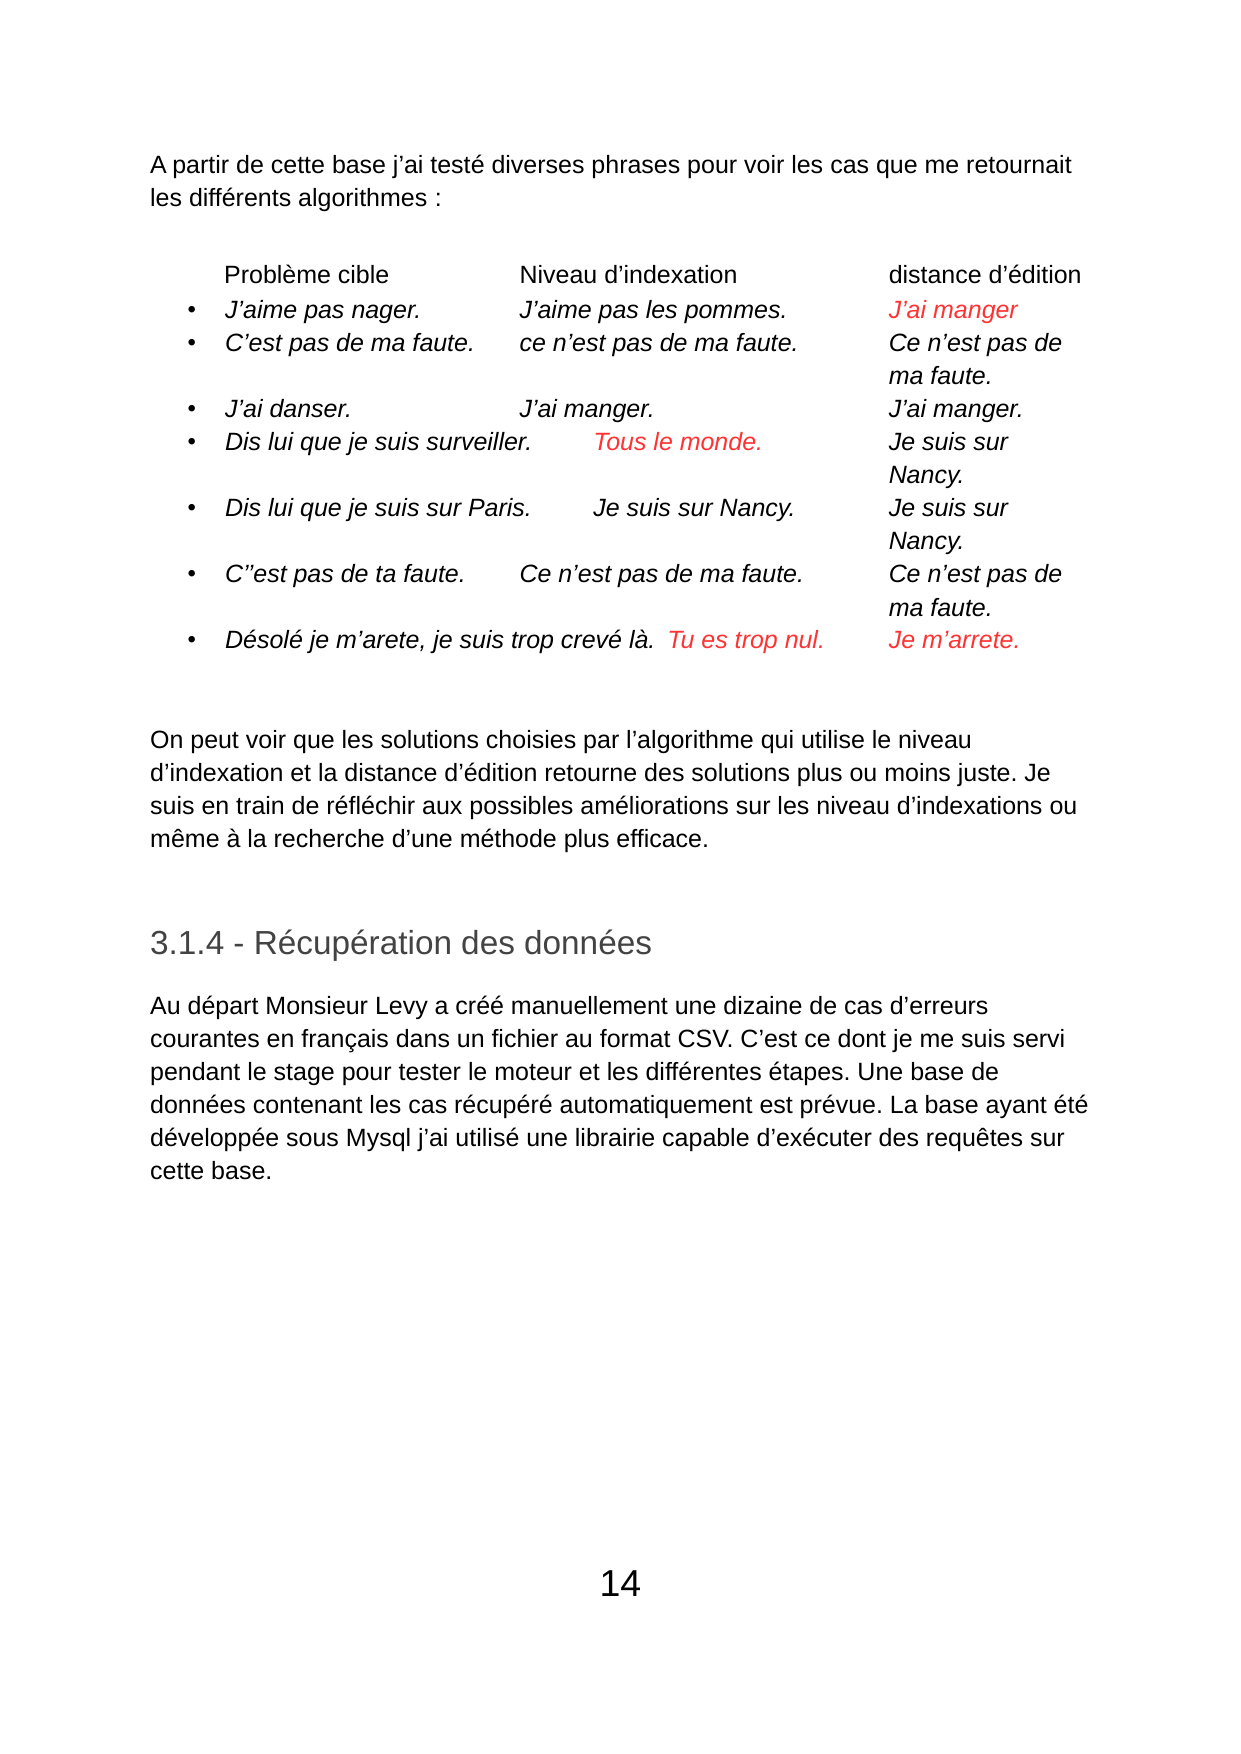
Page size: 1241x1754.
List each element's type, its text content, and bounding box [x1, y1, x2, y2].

text Problème cible Niveau d’indexation distance d’édition [150, 260, 1090, 289]
list J’aime pas nager. J’aime pas les pommes. J’ai manger [187, 295, 1090, 323]
text A partir de cette base j’ai testé diverses phrases pour voir les cas que me retournait les différents algorithmes : [150, 150, 1090, 212]
list Désolé je m’arete, je suis trop crevé là. Tu es trop nul. Je m’arrete. [187, 626, 1090, 654]
list C’’est pas de ta faute. Ce n’est pas de ma faute. Ce n’est pas de ma faute. [187, 559, 1090, 621]
list C’est pas de ma faute. ce n’est pas de ma faute. Ce n’est pas de ma faute. [187, 328, 1090, 390]
subtitle 3.1.4 - Récupération des données [150, 923, 1090, 962]
list J’ai danser. J’ai manger. J’ai manger. [187, 394, 1090, 423]
text On peut voir que les solutions choisies par l’algorithme qui utilise le niveau d’indexation et la distance d’édition retourne des solutions plus ou moins juste. Je suis en train de réfléchir aux possibles améliorations sur les niveau d’indexations ou même à la recherche d’une méthode plus efficace. [150, 725, 1090, 852]
list Dis lui que je suis sur Paris. Je suis sur Nancy. Je suis sur Nancy. [187, 493, 1090, 555]
list Dis lui que je suis surveiller. Tous le monde. Je suis sur Nancy. [187, 427, 1090, 489]
text Au départ Monsieur Levy a créé manuellement une dizaine de cas d’erreurs courantes en français dans un fichier au format CSV. C’est ce dont je me suis servi pendant le stage pour tester le moteur et les différentes étapes. Une base de données contenant les cas récupéré automatiquement est prévue. La base ayant été développée sous Mysql j’ai utilisé une librairie capable d’exécuter des requêtes sur cette base. [150, 991, 1090, 1185]
